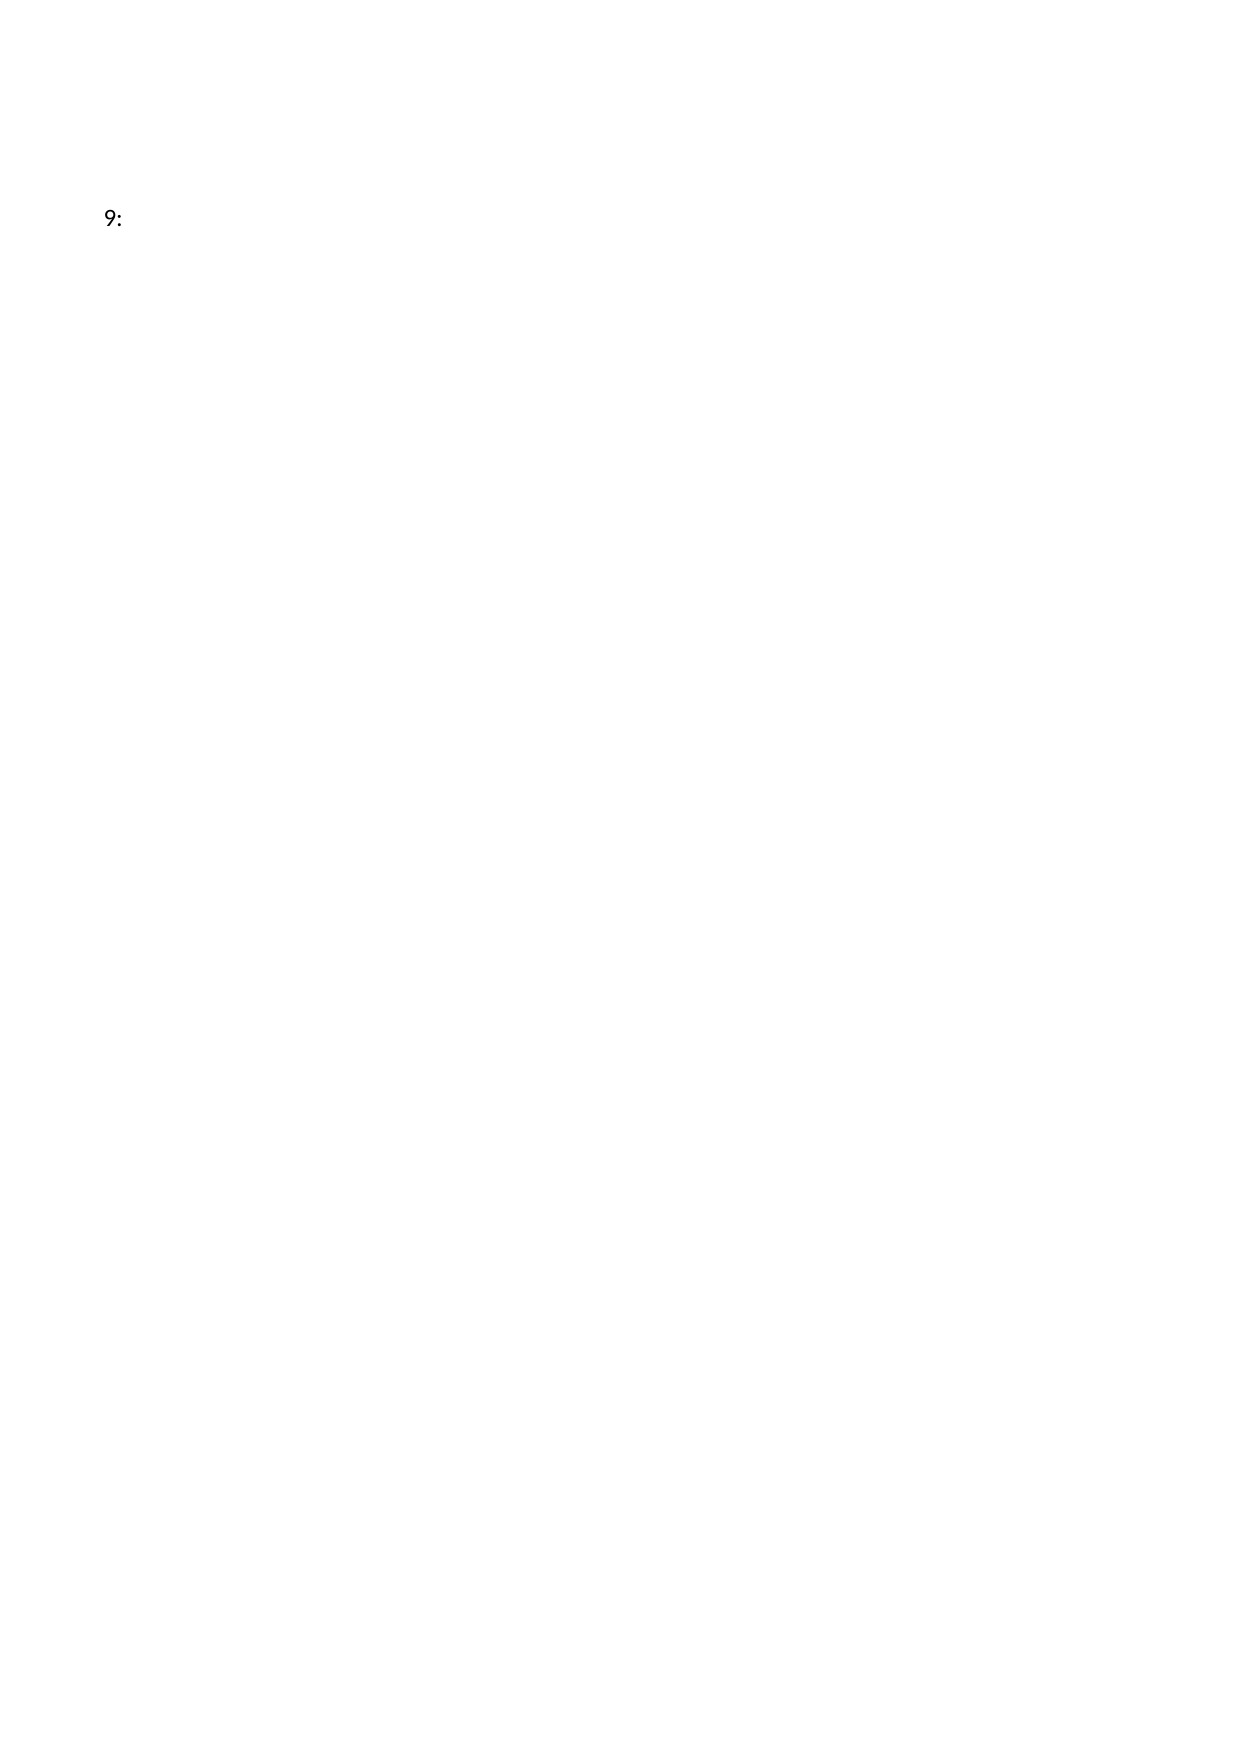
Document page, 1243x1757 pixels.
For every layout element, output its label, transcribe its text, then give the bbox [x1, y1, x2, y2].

text 9: [103, 202, 1184, 233]
